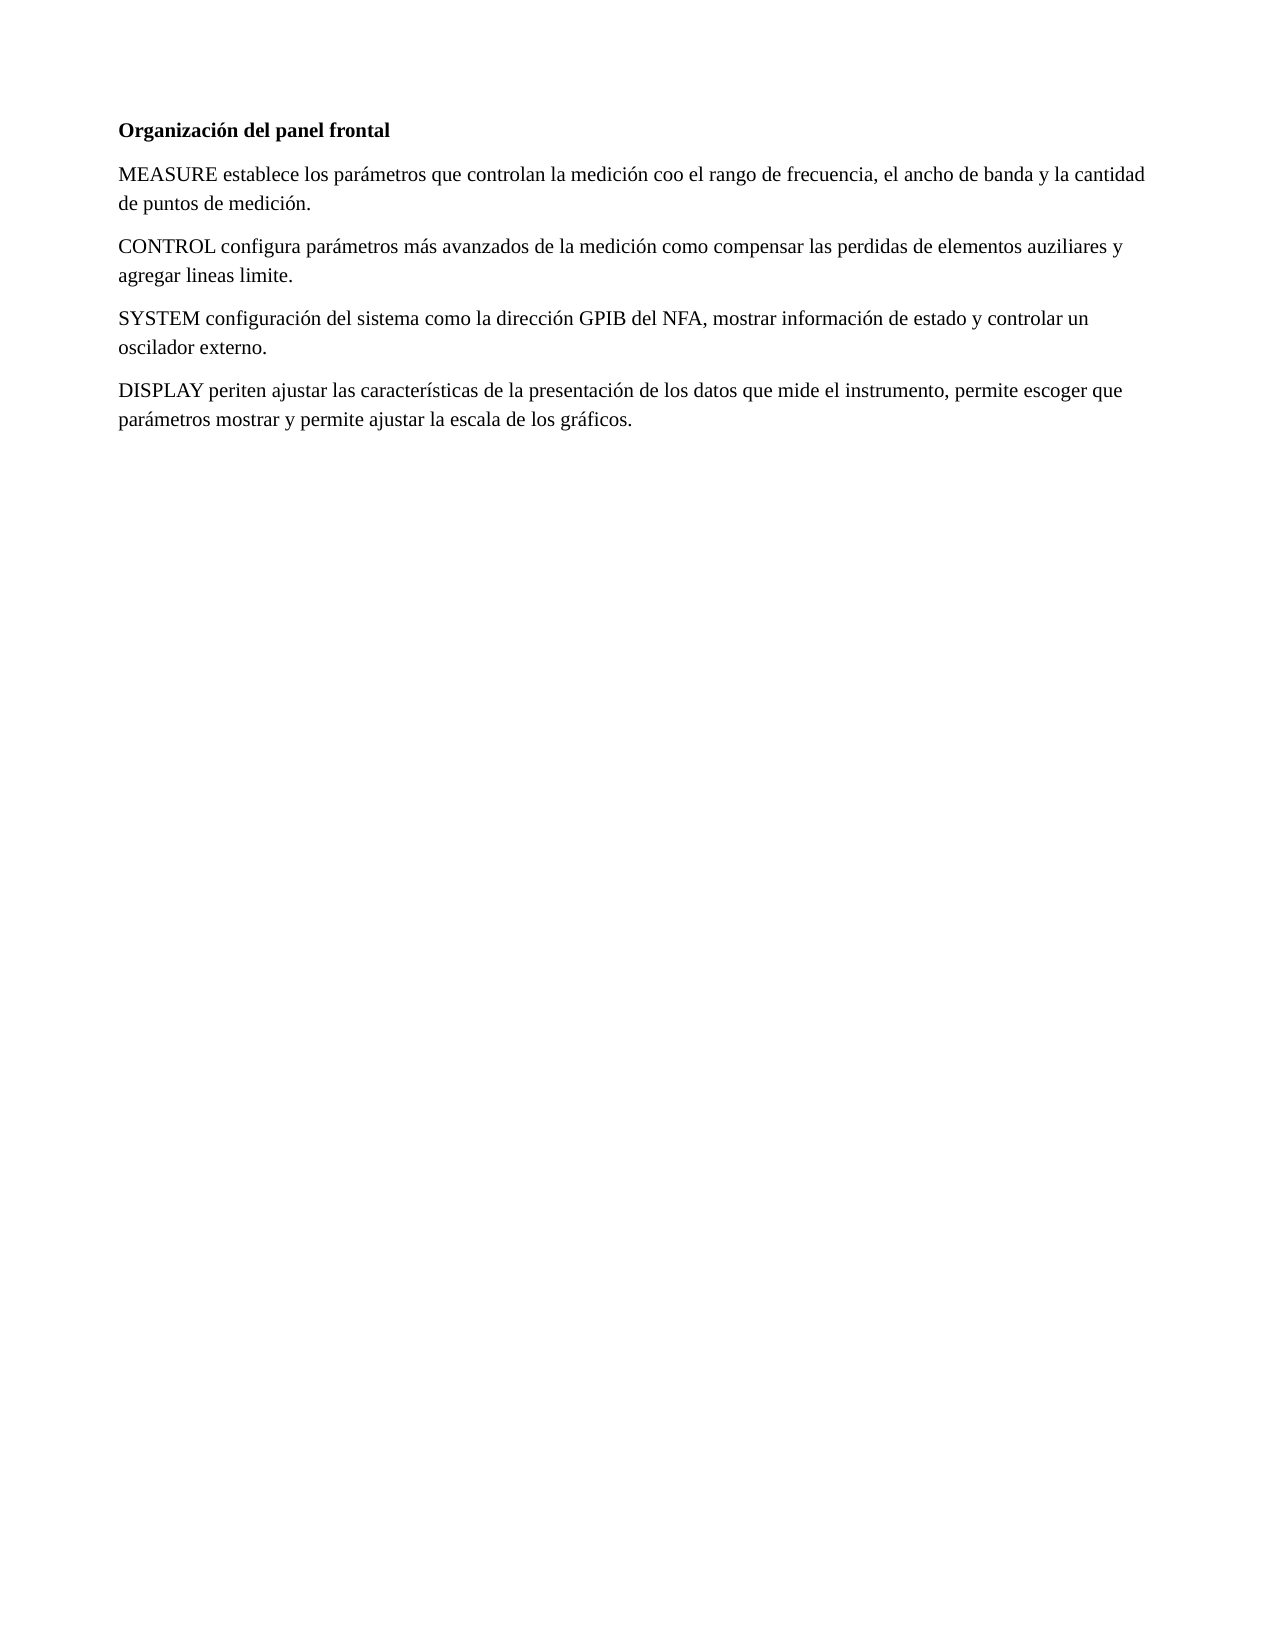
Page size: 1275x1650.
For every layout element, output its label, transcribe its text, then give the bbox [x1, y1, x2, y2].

text MEASURE establece los parámetros que controlan la medición coo el rango de frecuencia, el ancho de banda y la cantidad de puntos de medición. [118, 162, 1157, 214]
text Organización del panel frontal [118, 118, 1157, 142]
text DISPLAY periten ajustar las características de la presentación de los datos que mide el instrumento, permite escoger que parámetros mostrar y permite ajustar la escala de los gráficos. [118, 378, 1157, 431]
text SYSTEM configuración del sistema como la dirección GPIB del NFA, mostrar información de estado y controlar un oscilador externo. [118, 306, 1157, 359]
text CONTROL configura parámetros más avanzados de la medición como compensar las perdidas de elementos auziliares y agregar lineas limite. [118, 234, 1157, 287]
